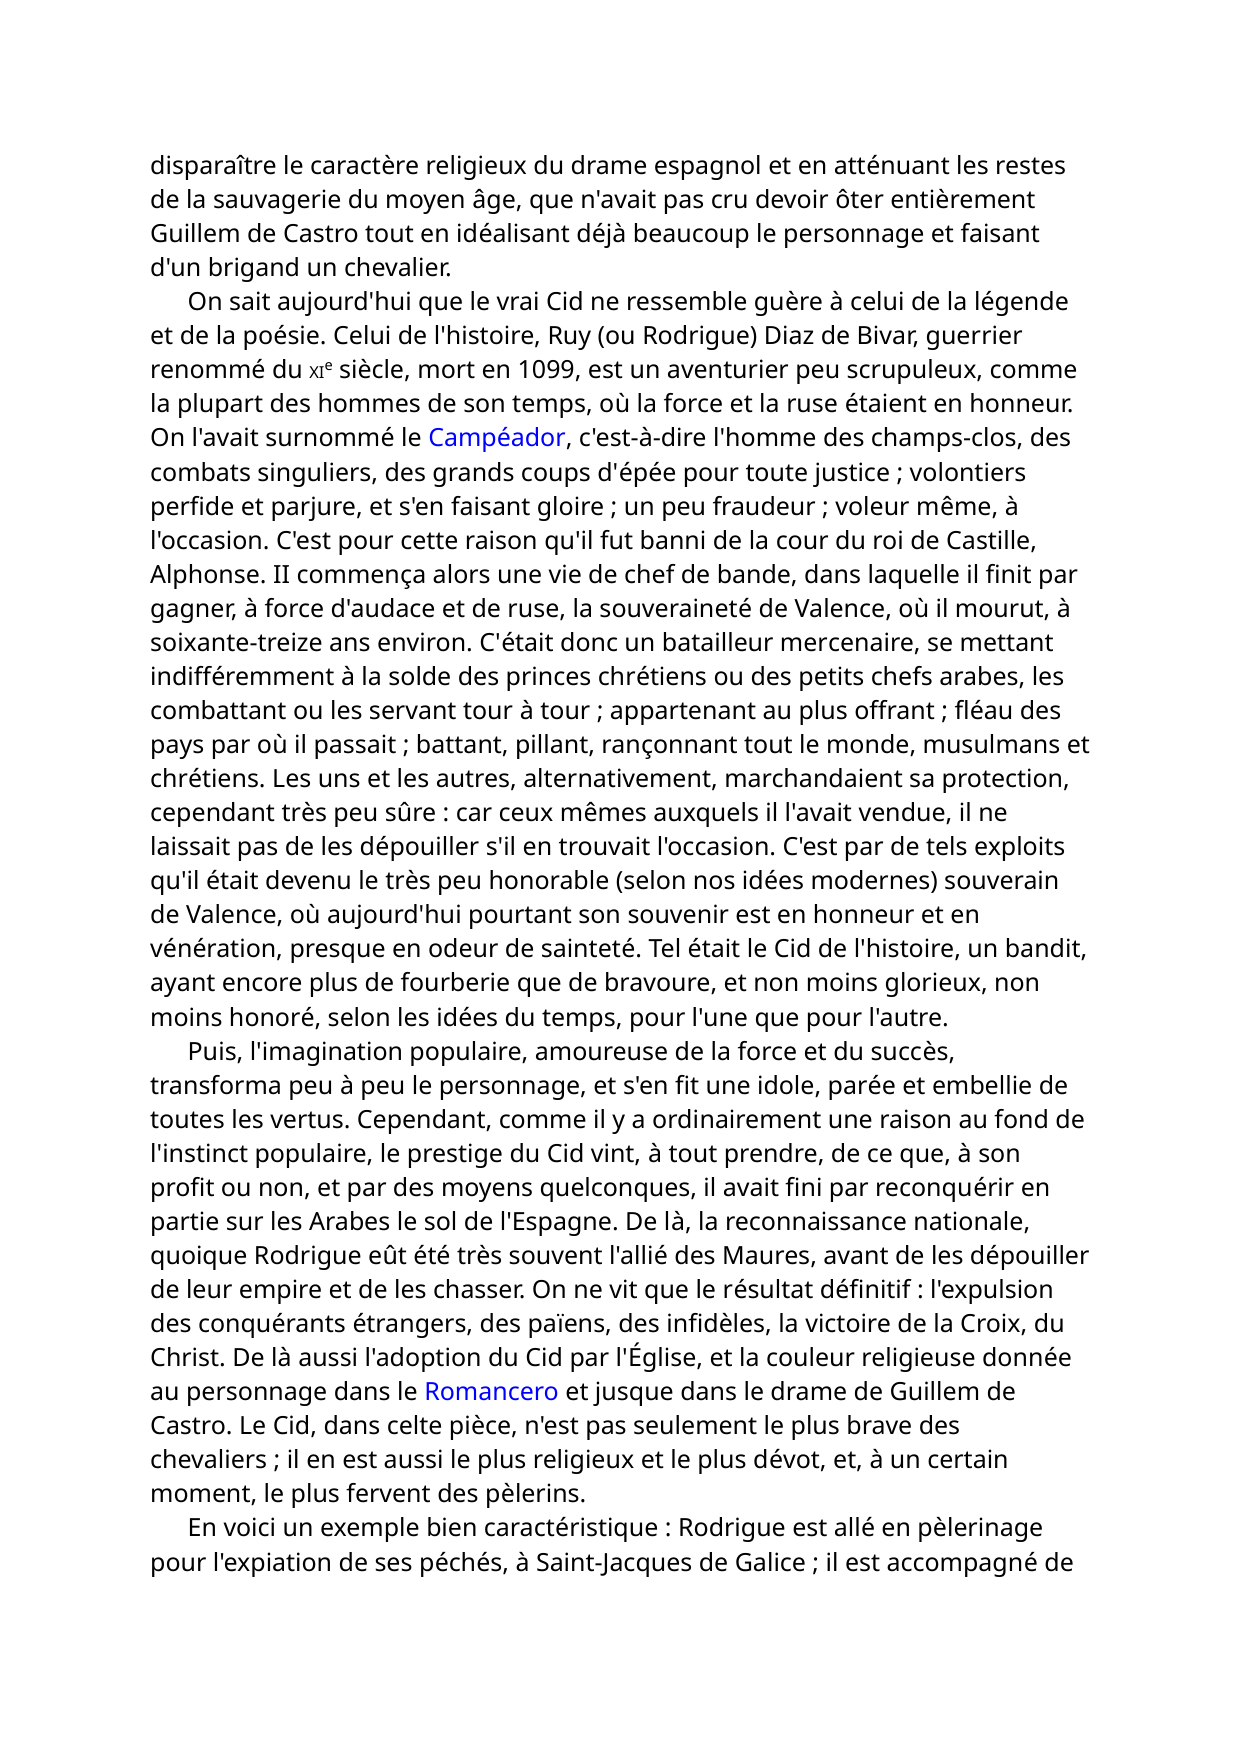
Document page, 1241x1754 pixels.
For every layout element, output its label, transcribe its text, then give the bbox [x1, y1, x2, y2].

text Puis, l'imagination populaire, amoureuse de la force et du succès, transforma peu à peu le per­sonnage, et s'en fit une idole, parée et embellie de toutes les vertus. Cependant, comme il y a ordi­nairement une raison au fond de l'instinct populaire, le prestige du Cid vint, à tout prendre, de ce que, à son profit ou non, et par des moyens quelconques, il avait fini par reconquérir en partie sur les Arabes le sol de l'Espagne. De là, la reconnaissance nationale, quoique Rodrigue eût été très souvent l'allié des Maures, avant de les dépouiller de leur empire et de les chasser. On ne vit que le résultat défi­nitif : l'expulsion des conquérants étrangers, des païens, des infidèles, la victoire de la Croix, du Christ. De là aussi l'adoption du Cid par l'Église, et la couleur religieuse donnée au personnage dans le Romancero et jusque dans le drame de Guillem de Castro. Le Cid, dans celte pièce, n'est pas seulement le plus brave des chevaliers ; il en est aussi le plus religieux et le plus dévot, et, à un certain moment, le plus fervent des pèlerins. [150, 1033, 1091, 1510]
text disparaître le caractère religieux du drame espagnol et en atténuant les restes de la sauvagerie du moyen âge, que n'avait pas cru devoir ôter entièrement Guillem de Castro tout en idéalisant déjà beaucoup le personnage et faisant d'un brigand un chevalier. [150, 148, 1091, 284]
text On sait aujourd'hui que le vrai Cid ne ressemble guère à celui de la légende et de la poésie. Celui de l'histoire, Ruy (ou Rodrigue) Diaz de Bivar, guer­rier renommé du xie siècle, mort en 1099, est un aventurier peu scrupuleux, comme la plupart des hommes de son temps, où la force et la ruse étaient en honneur. On l'avait surnommé le Campéador, c'est-à-dire l'homme des champs-clos, des combats singuliers, des grands coups d'épée pour toute justice ; volontiers perfide et parjure, et s'en faisant gloire ; un peu fraudeur ; voleur même, à l'occa­sion. C'est pour cette raison qu'il fut banni de la cour du roi de Castille, Alphonse. II commença alors une vie de chef de bande, dans laquelle il finit par gagner, à force d'audace et de ruse, la souveraineté de Valence, où il mourut, à soixante-treize ans environ. C'était donc un batailleur mer­cenaire, se mettant indifféremment à la solde des princes chrétiens ou des petits chefs arabes, les combattant ou les servant tour à tour ; appartenant au plus offrant ; fléau des pays par où il passait ; battant, pillant, rançonnant tout le monde, musul­mans et chrétiens. Les uns et les autres, alter­nativement, marchandaient sa protection, cependant très peu sûre : car ceux mêmes auxquels il l'avait vendue, il ne laissait pas de les dépouiller s'il en trouvait l'occasion. C'est par de tels exploits qu'il était devenu le très peu honorable (selon nos idées modernes) souverain de Valence, où aujourd'hui pourtant son souvenir est en honneur et en vénération, presque en odeur de sainteté. Tel était le Cid de l'histoire, un bandit, ayant encore plus de fourberie que de bravoure, et non moins glorieux, non moins honoré, selon les idées du temps, pour l'une que pour l'autre. [150, 284, 1091, 1033]
text En voici un exemple bien caractéristique : Rodrigue est allé en pèlerinage pour l'expiation de ses péchés, à Saint-Jacques de Galice ; il est accompagné de [150, 1510, 1091, 1578]
